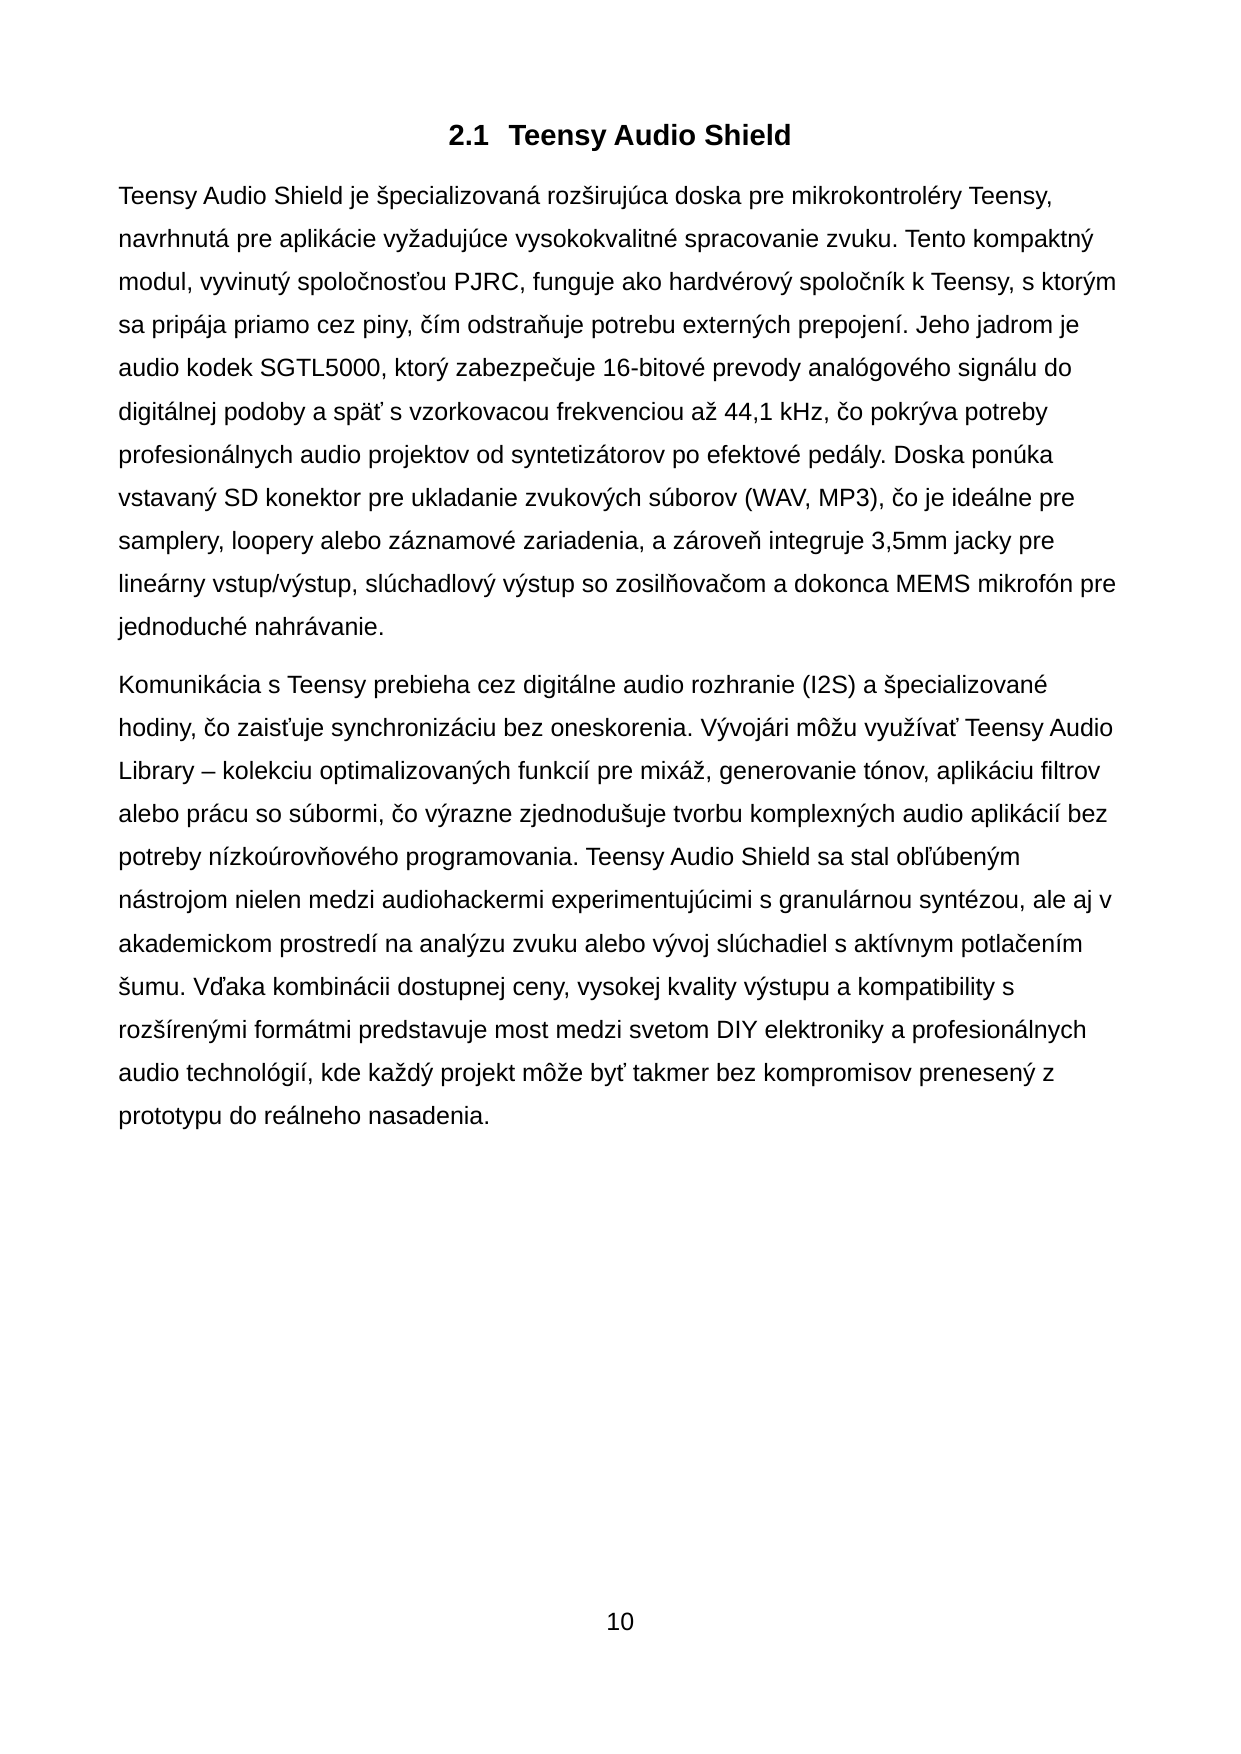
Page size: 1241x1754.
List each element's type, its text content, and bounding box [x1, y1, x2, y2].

text Komunikácia s Teensy prebieha cez digitálne audio rozhranie (I2S) a špecializované hodiny, čo zaisťuje synchronizáciu bez oneskorenia. Vývojári môžu využívať Teensy Audio Library – kolekciu optimalizovaných funkcií pre mixáž, generovanie tónov, aplikáciu filtrov alebo prácu so súbormi, čo výrazne zjednodušuje tvorbu komplexných audio aplikácií bez potreby nízkoúrovňového programovania. Teensy Audio Shield sa stal obľúbeným nástrojom nielen medzi audiohackermi experimentujúcimi s granulárnou syntézou, ale aj v akademickom prostredí na analýzu zvuku alebo vývoj slúchadiel s aktívnym potlačením šumu. Vďaka kombinácii dostupnej ceny, vysokej kvality výstupu a kompatibility s rozšírenými formátmi predstavuje most medzi svetom DIY elektroniky a profesionálnych audio technológií, kde každý projekt môže byť takmer bez kompromisov prenesený z prototypu do reálneho nasadenia. [118, 670, 1122, 1130]
text Teensy Audio Shield je špecializovaná rozširujúca doska pre mikrokontroléry Teensy, navrhnutá pre aplikácie vyžadujúce vysokokvalitné spracovanie zvuku. Tento kompaktný modul, vyvinutý spoločnosťou PJRC, funguje ako hardvérový spoločník k Teensy, s ktorým sa pripája priamo cez piny, čím odstraňuje potrebu externých prepojení. Jeho jadrom je audio kodek SGTL5000, ktorý zabezpečuje 16-bitové prevody analógového signálu do digitálnej podoby a späť s vzorkovacou frekvenciou až 44,1 kHz, čo pokrýva potreby profesionálnych audio projektov od syntetizátorov po efektové pedály. Doska ponúka vstavaný SD konektor pre ukladanie zvukových súborov (WAV, MP3), čo je ideálne pre samplery, loopery alebo záznamové zariadenia, a zároveň integruje 3,5mm jacky pre lineárny vstup/výstup, slúchadlový výstup so zosilňovačom a dokonca MEMS mikrofón pre jednoduché nahrávanie. [118, 181, 1122, 641]
subtitle Teensy Audio Shield [118, 118, 1122, 152]
